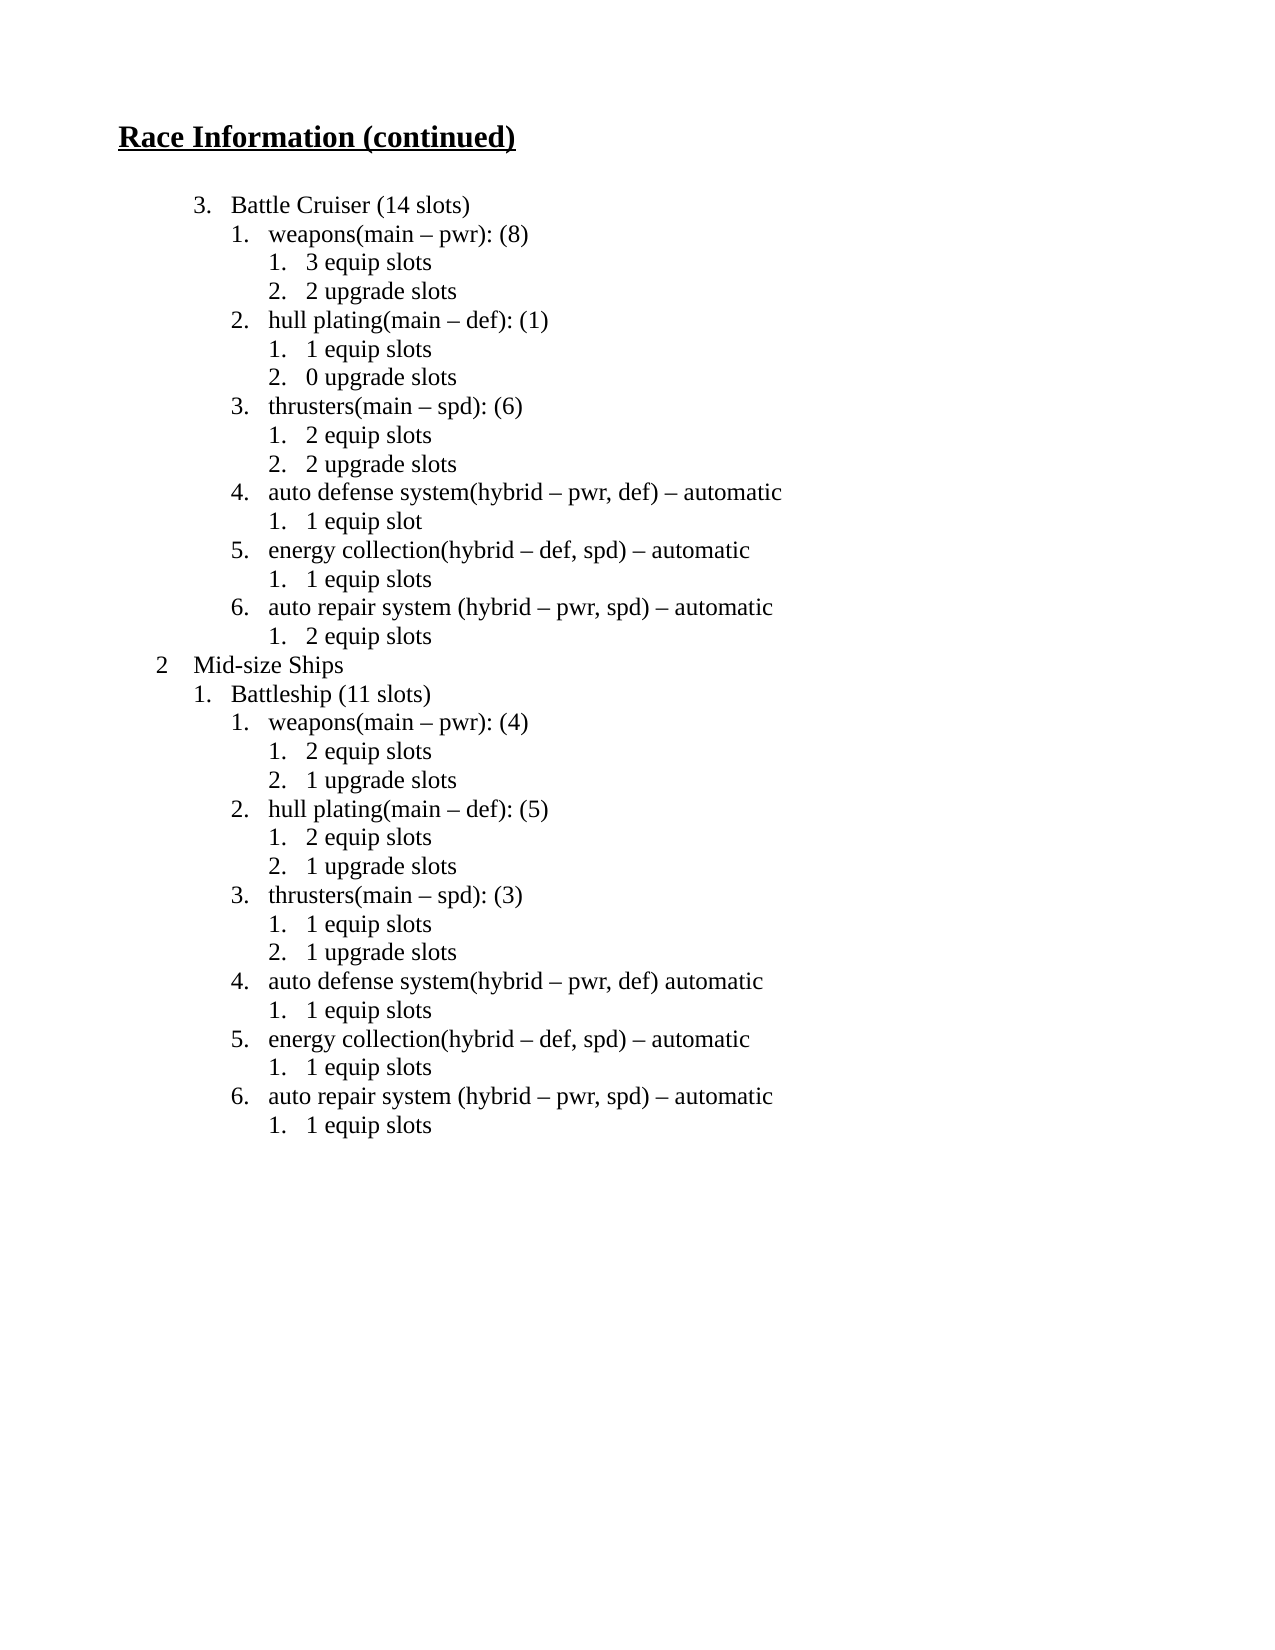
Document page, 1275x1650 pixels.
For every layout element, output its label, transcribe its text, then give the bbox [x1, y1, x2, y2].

list hull plating(main – def): (5) [231, 794, 1157, 822]
list Battleship (11 slots) [193, 679, 1157, 707]
list weapons(main – pwr): (8) [231, 219, 1157, 247]
text Race Information (continued) [118, 118, 1157, 154]
list 1 equip slots [268, 334, 1157, 362]
list 1 upgrade slots [268, 765, 1157, 794]
list thrusters(main – spd): (6) [231, 391, 1157, 420]
list thrusters(main – spd): (3) [231, 880, 1157, 909]
list 1 equip slots [268, 909, 1157, 937]
list 0 upgrade slots [268, 362, 1157, 391]
list 1 equip slots [268, 1110, 1157, 1139]
list 2 equip slots [268, 822, 1157, 851]
list weapons(main – pwr): (4) [231, 707, 1157, 736]
list auto defense system(hybrid – pwr, def) – automatic [231, 477, 1157, 506]
list 1 equip slot [268, 506, 1157, 535]
list auto repair system (hybrid – pwr, spd) – automatic [231, 1081, 1157, 1110]
list 2 upgrade slots [268, 449, 1157, 477]
list energy collection(hybrid – def, spd) – automatic [231, 1024, 1157, 1052]
list auto repair system (hybrid – pwr, spd) – automatic [231, 592, 1157, 621]
list 2 equip slots [268, 420, 1157, 449]
list auto defense system(hybrid – pwr, def) automatic [231, 966, 1157, 995]
list energy collection(hybrid – def, spd) – automatic [231, 535, 1157, 564]
list 1 equip slots [268, 1052, 1157, 1081]
list Mid-size Ships [156, 650, 1157, 679]
list 1 equip slots [268, 564, 1157, 592]
list 1 equip slots [268, 995, 1157, 1024]
list 1 upgrade slots [268, 851, 1157, 880]
list Battle Cruiser (14 slots) [193, 190, 1157, 219]
list 3 equip slots [268, 247, 1157, 276]
list 2 equip slots [268, 736, 1157, 765]
list 2 upgrade slots [268, 276, 1157, 305]
list hull plating(main – def): (1) [231, 305, 1157, 334]
list 2 equip slots [268, 621, 1157, 650]
list 1 upgrade slots [268, 937, 1157, 966]
